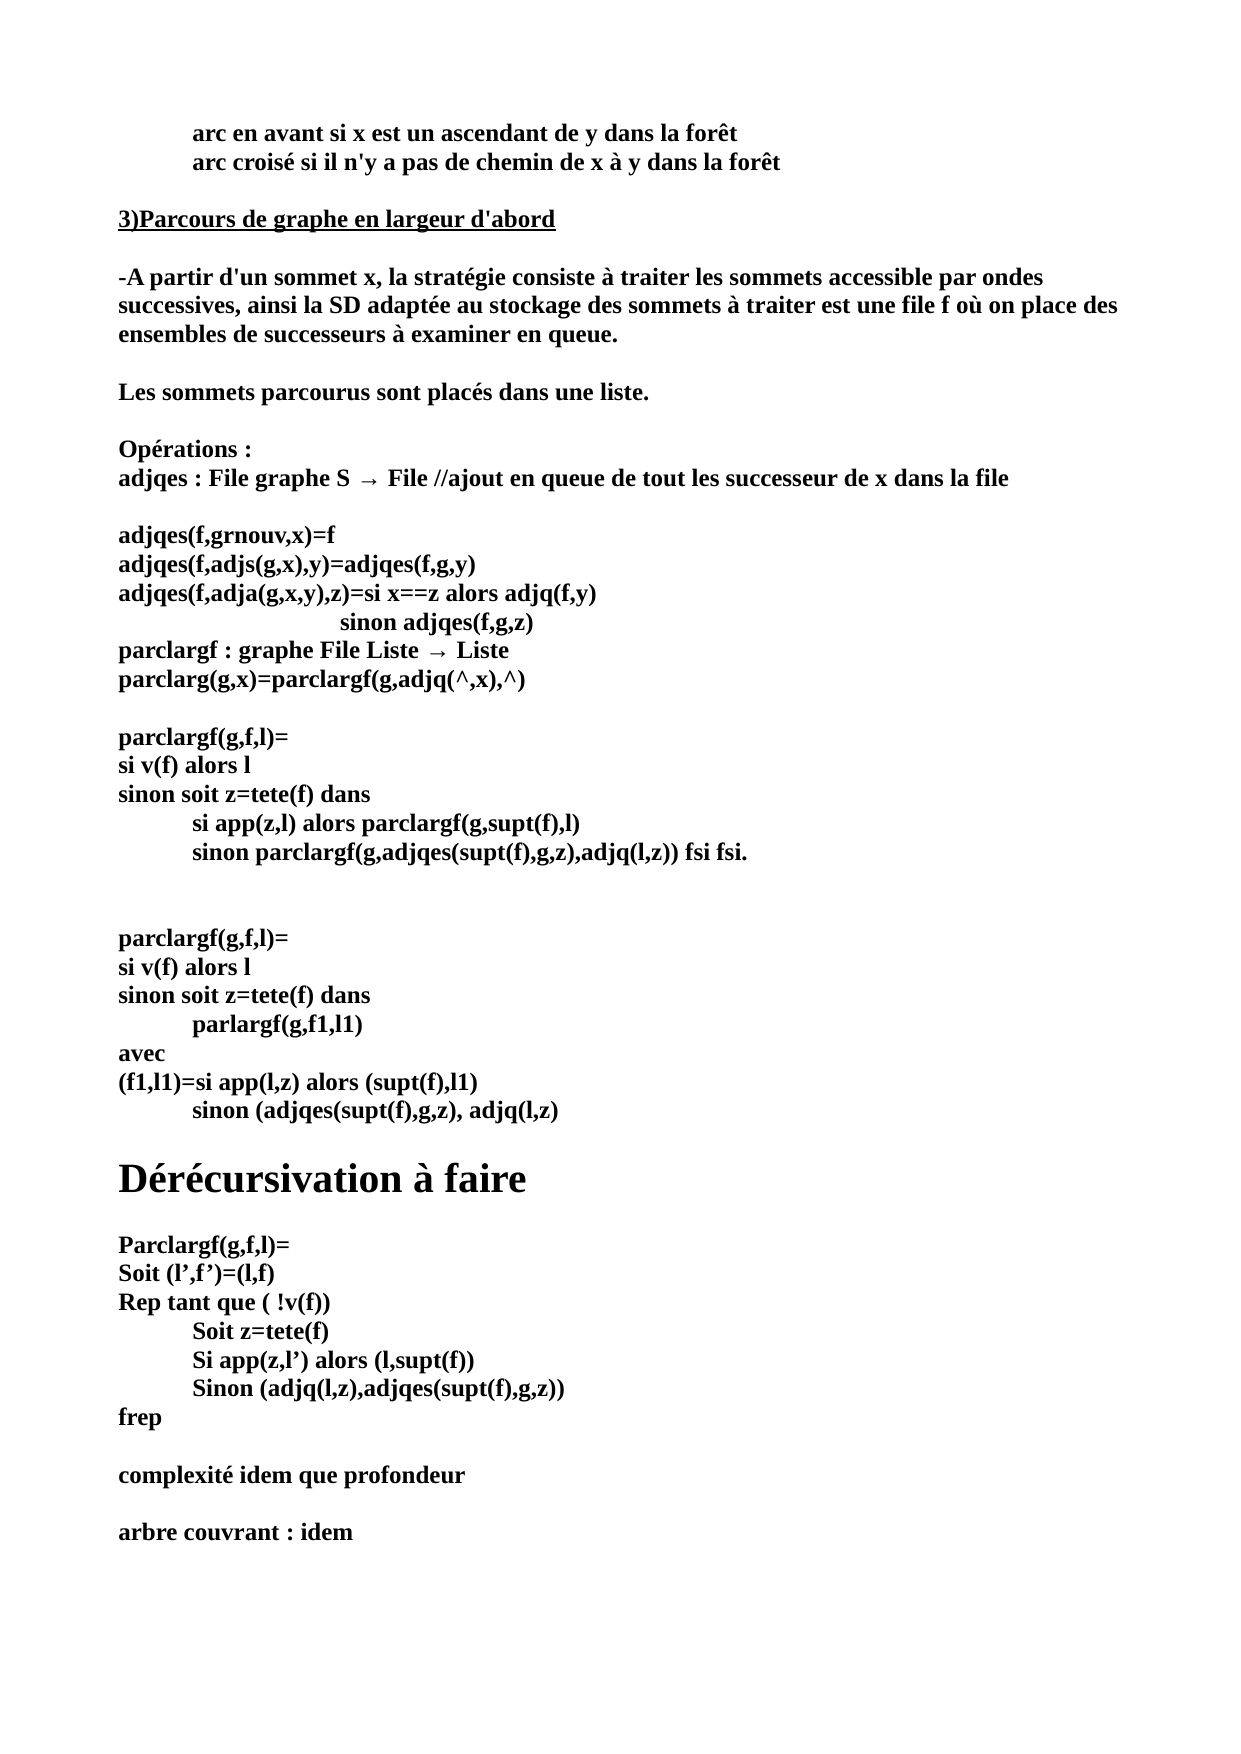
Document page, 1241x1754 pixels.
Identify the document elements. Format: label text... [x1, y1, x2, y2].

text adjqes(f,grnouv,x)=f [118, 521, 1122, 549]
text si v(f) alors l [118, 751, 1122, 779]
text parclargf(g,f,l)= [118, 722, 1122, 751]
text avec [118, 1038, 1122, 1067]
text Les sommets parcourus sont placés dans une liste. [118, 377, 1122, 406]
text parlargf(g,f1,l1) [118, 1009, 1122, 1038]
text Sinon (adjq(l,z),adjqes(supt(f),g,z)) [118, 1373, 1122, 1402]
text sinon soit z=tete(f) dans [118, 981, 1122, 1009]
text 3)Parcours de graphe en largeur d'abord [118, 204, 1122, 233]
text si app(z,l) alors parclargf(g,supt(f),l) [118, 808, 1122, 837]
text (f1,l1)=si app(l,z) alors (supt(f),l1) [118, 1067, 1122, 1096]
text Parclargf(g,f,l)= [118, 1230, 1122, 1258]
text arc croisé si il n'y a pas de chemin de x à y dans la forêt [118, 147, 1122, 176]
text Dérécursivation à faire [118, 1153, 1122, 1201]
text adjqes(f,adja(g,x,y),z)=si x==z alors adjq(f,y) [118, 578, 1122, 607]
text sinon (adjqes(supt(f),g,z), adjq(l,z) [118, 1096, 1122, 1124]
text parclargf : graphe File Liste → Liste [118, 636, 1122, 664]
text Soit z=tete(f) [118, 1316, 1122, 1345]
text Soit (l’,f’)=(l,f) [118, 1258, 1122, 1287]
text complexité idem que profondeur [118, 1460, 1122, 1488]
text sinon soit z=tete(f) dans [118, 779, 1122, 808]
text adjqes : File graphe S → File //ajout en queue de tout les successeur de x dans la file [118, 463, 1122, 492]
text arc en avant si x est un ascendant de y dans la forêt [118, 118, 1122, 147]
text sinon parclargf(g,adjqes(supt(f),g,z),adjq(l,z)) fsi fsi. [118, 837, 1122, 866]
text si v(f) alors l [118, 952, 1122, 981]
text parclarg(g,x)=parclargf(g,adjq(^,x),^) [118, 664, 1122, 693]
text -A partir d'un sommet x, la stratégie consiste à traiter les sommets accessible par ondes successives, ainsi la SD adaptée au stockage des sommets à traiter est une file f où on place des ensembles de successeurs à examiner en queue. [118, 262, 1122, 348]
text parclargf(g,f,l)= [118, 923, 1122, 952]
text Opérations : [118, 434, 1122, 463]
text Rep tant que ( !v(f)) [118, 1287, 1122, 1316]
text sinon adjqes(f,g,z) [118, 607, 1122, 636]
text adjqes(f,adjs(g,x),y)=adjqes(f,g,y) [118, 549, 1122, 578]
text arbre couvrant : idem [118, 1517, 1122, 1546]
text Si app(z,l’) alors (l,supt(f)) [118, 1345, 1122, 1373]
text frep [118, 1402, 1122, 1431]
